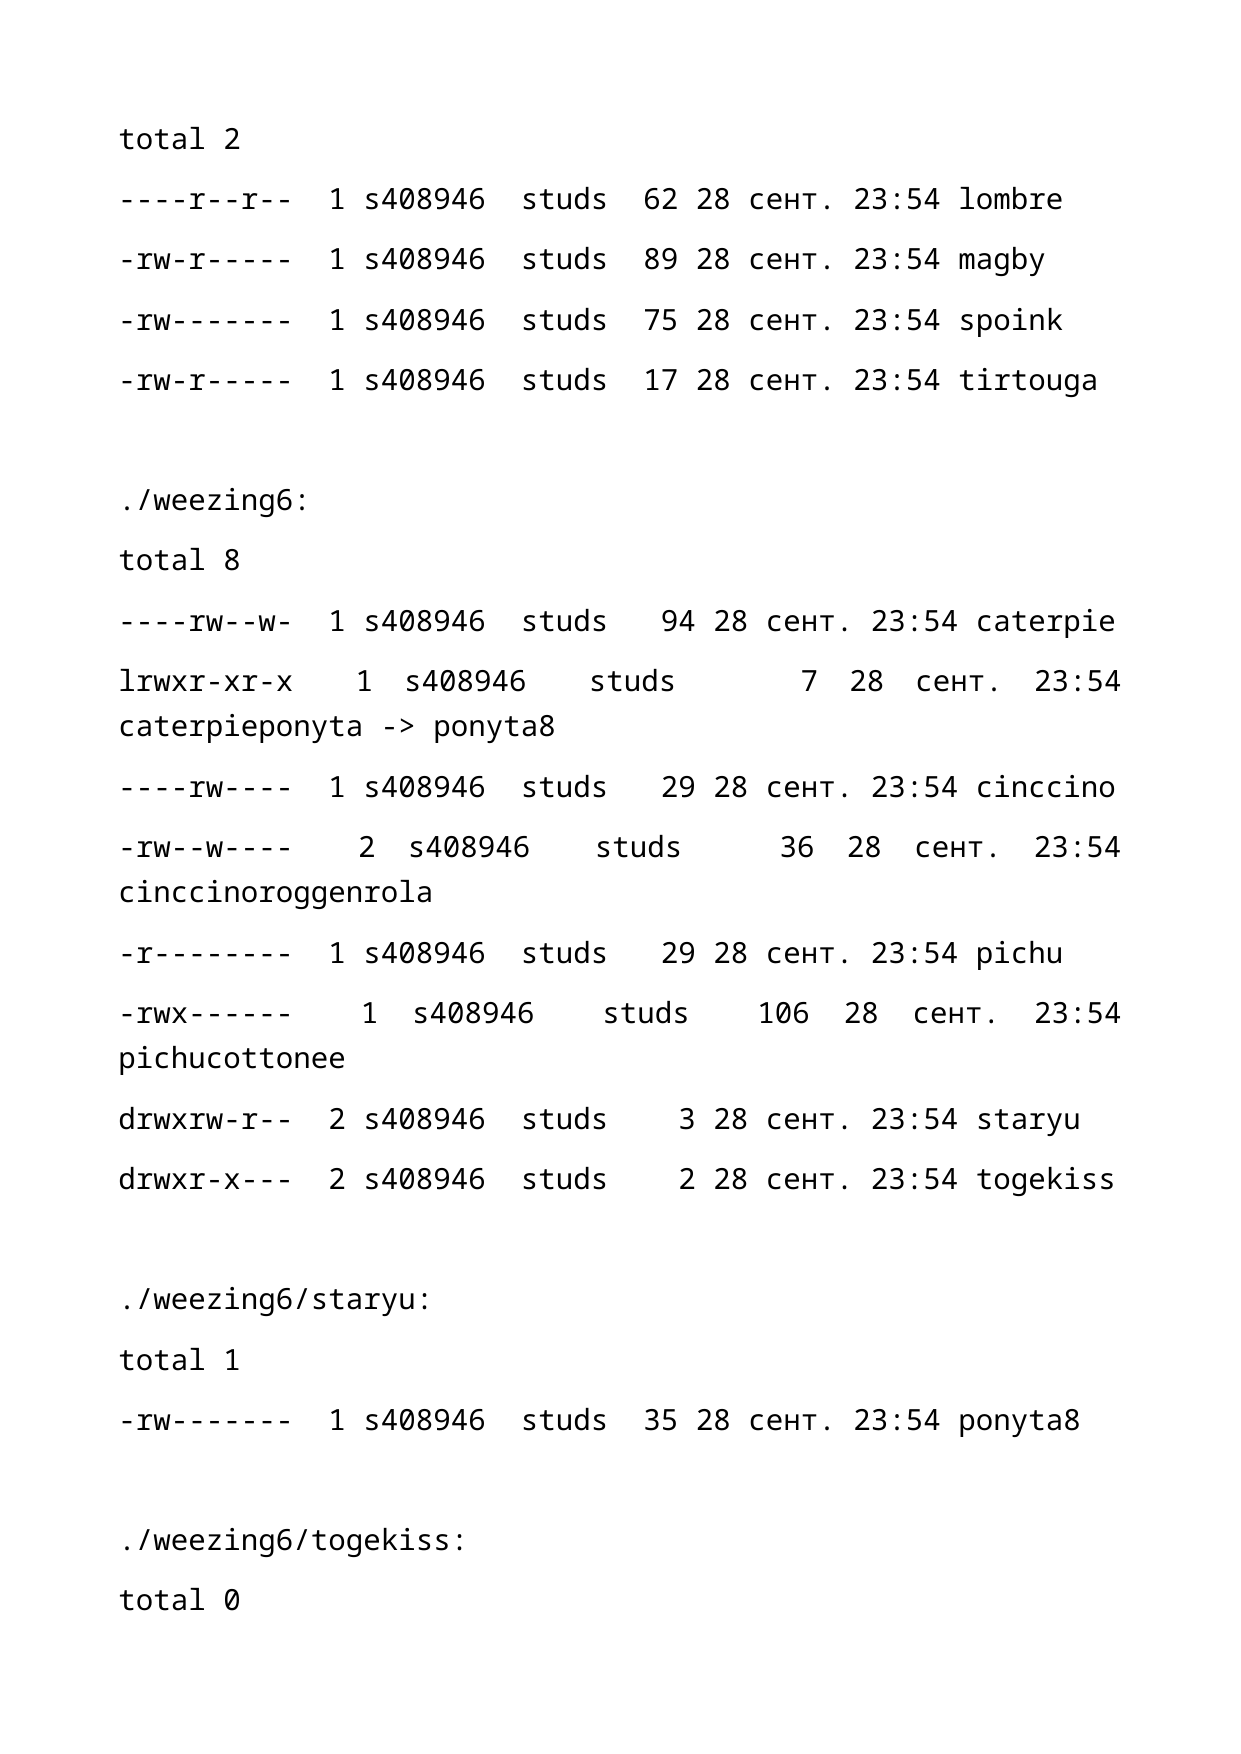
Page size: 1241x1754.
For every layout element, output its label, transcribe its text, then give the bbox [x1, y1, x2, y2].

text ./weezing6/togekiss: [118, 1519, 1122, 1559]
text total 1 [118, 1339, 1122, 1378]
text ./weezing6/staryu: [118, 1278, 1122, 1318]
text total 0 [118, 1579, 1122, 1619]
text total 2 [118, 118, 1122, 158]
text total 8 [118, 539, 1122, 579]
text -rw-r----- 1 s408946 studs 89 28 сент. 23:54 magby [118, 238, 1122, 278]
text drwxrw-r-- 2 s408946 studs 3 28 сент. 23:54 staryu [118, 1098, 1122, 1138]
text ----rw--w- 1 s408946 studs 94 28 сент. 23:54 caterpie [118, 600, 1122, 639]
text -rw--w---- 2 s408946 studs 36 28 сент. 23:54 cinccinoroggenrola [118, 826, 1122, 911]
text ./weezing6: [118, 479, 1122, 519]
text -rwx------ 1 s408946 studs 106 28 сент. 23:54 pichucottonee [118, 992, 1122, 1077]
text ----rw---- 1 s408946 studs 29 28 сент. 23:54 cinccino [118, 766, 1122, 806]
text drwxr-x--- 2 s408946 studs 2 28 сент. 23:54 togekiss [118, 1158, 1122, 1198]
text lrwxr-xr-x 1 s408946 studs 7 28 сент. 23:54 caterpieponyta -> ponyta8 [118, 660, 1122, 745]
text -r-------- 1 s408946 studs 29 28 сент. 23:54 pichu [118, 932, 1122, 972]
text -rw------- 1 s408946 studs 35 28 сент. 23:54 ponyta8 [118, 1399, 1122, 1439]
text -rw-r----- 1 s408946 studs 17 28 сент. 23:54 tirtouga [118, 359, 1122, 399]
text -rw------- 1 s408946 studs 75 28 сент. 23:54 spoink [118, 299, 1122, 338]
text ----r--r-- 1 s408946 studs 62 28 сент. 23:54 lombre [118, 178, 1122, 218]
